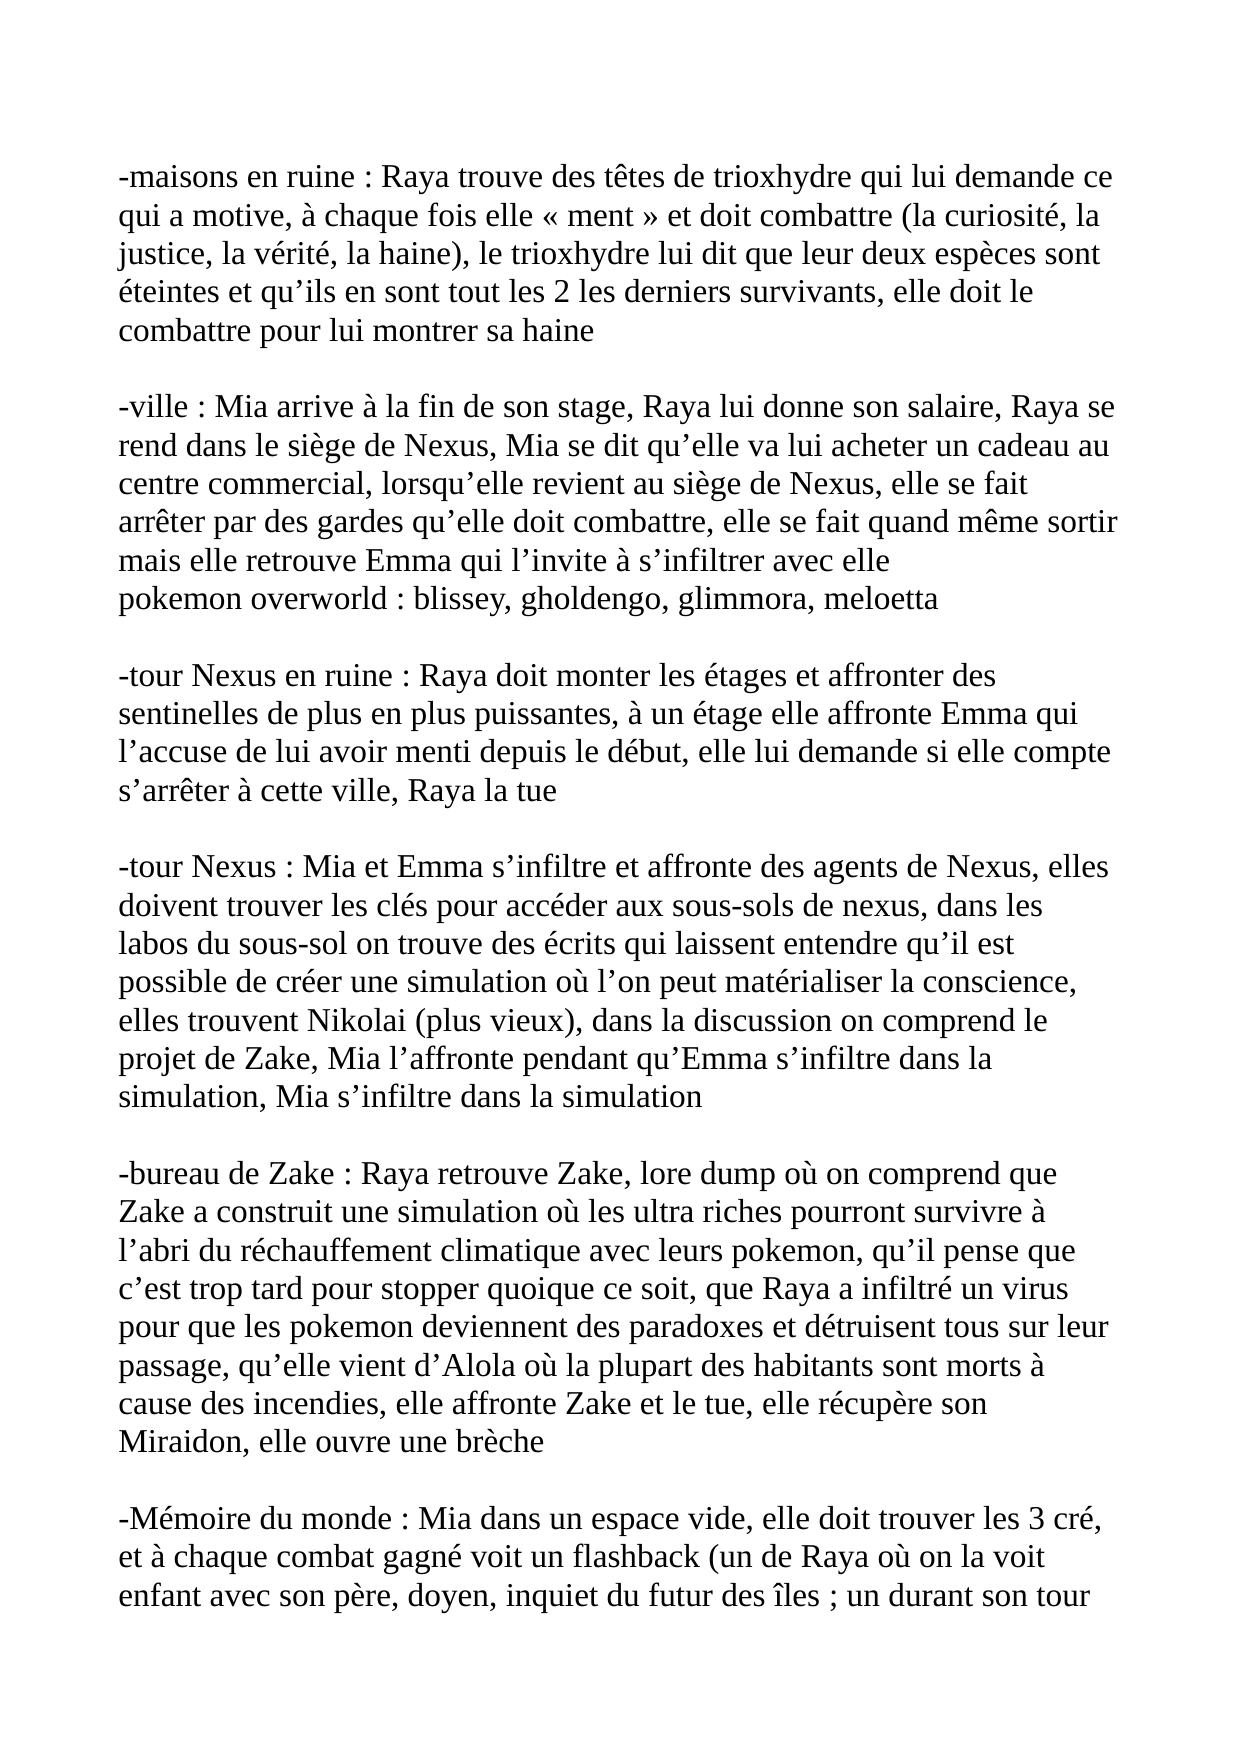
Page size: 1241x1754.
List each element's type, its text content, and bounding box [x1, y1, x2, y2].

text -maisons en ruine : Raya trouve des têtes de trioxhydre qui lui demande ce qui a motive, à chaque fois elle « ment » et doit combattre (la curiosité, la justice, la vérité, la haine), le trioxhydre lui dit que leur deux espèces sont éteintes et qu’ils en sont tout les 2 les derniers survivants, elle doit le combattre pour lui montrer sa haine [118, 156, 1122, 348]
text -bureau de Zake : Raya retrouve Zake, lore dump où on comprend que Zake a construit une simulation où les ultra riches pourront survivre à l’abri du réchauffement climatique avec leurs pokemon, qu’il pense que c’est trop tard pour stopper quoique ce soit, que Raya a infiltré un virus pour que les pokemon deviennent des paradoxes et détruisent tous sur leur passage, qu’elle vient d’Alola où la plupart des habitants sont morts à cause des incendies, elle affronte Zake et le tue, elle récupère son Miraidon, elle ouvre une brèche [118, 1153, 1122, 1460]
text -tour Nexus : Mia et Emma s’infiltre et affronte des agents de Nexus, elles doivent trouver les clés pour accéder aux sous-sols de nexus, dans les labos du sous-sol on trouve des écrits qui laissent entendre qu’il est possible de créer une simulation où l’on peut matérialiser la conscience, elles trouvent Nikolai (plus vieux), dans la discussion on comprend le projet de Zake, Mia l’affronte pendant qu’Emma s’infiltre dans la simulation, Mia s’infiltre dans la simulation [118, 846, 1122, 1115]
text pokemon overworld : blissey, gholdengo, glimmora, meloetta [118, 578, 1122, 616]
text -Mémoire du monde : Mia dans un espace vide, elle doit trouver les 3 cré, et à chaque combat gagné voit un flashback (un de Raya où on la voit enfant avec son père, doyen, inquiet du futur des îles ; un durant son tour [118, 1498, 1122, 1613]
text -tour Nexus en ruine : Raya doit monter les étages et affronter des sentinelles de plus en plus puissantes, à un étage elle affronte Emma qui l’accuse de lui avoir menti depuis le début, elle lui demande si elle compte s’arrêter à cette ville, Raya la tue [118, 655, 1122, 808]
text -ville : Mia arrive à la fin de son stage, Raya lui donne son salaire, Raya se rend dans le siège de Nexus, Mia se dit qu’elle va lui acheter un cadeau au centre commercial, lorsqu’elle revient au siège de Nexus, elle se fait arrêter par des gardes qu’elle doit combattre, elle se fait quand même sortir mais elle retrouve Emma qui l’invite à s’infiltrer avec elle [118, 386, 1122, 578]
